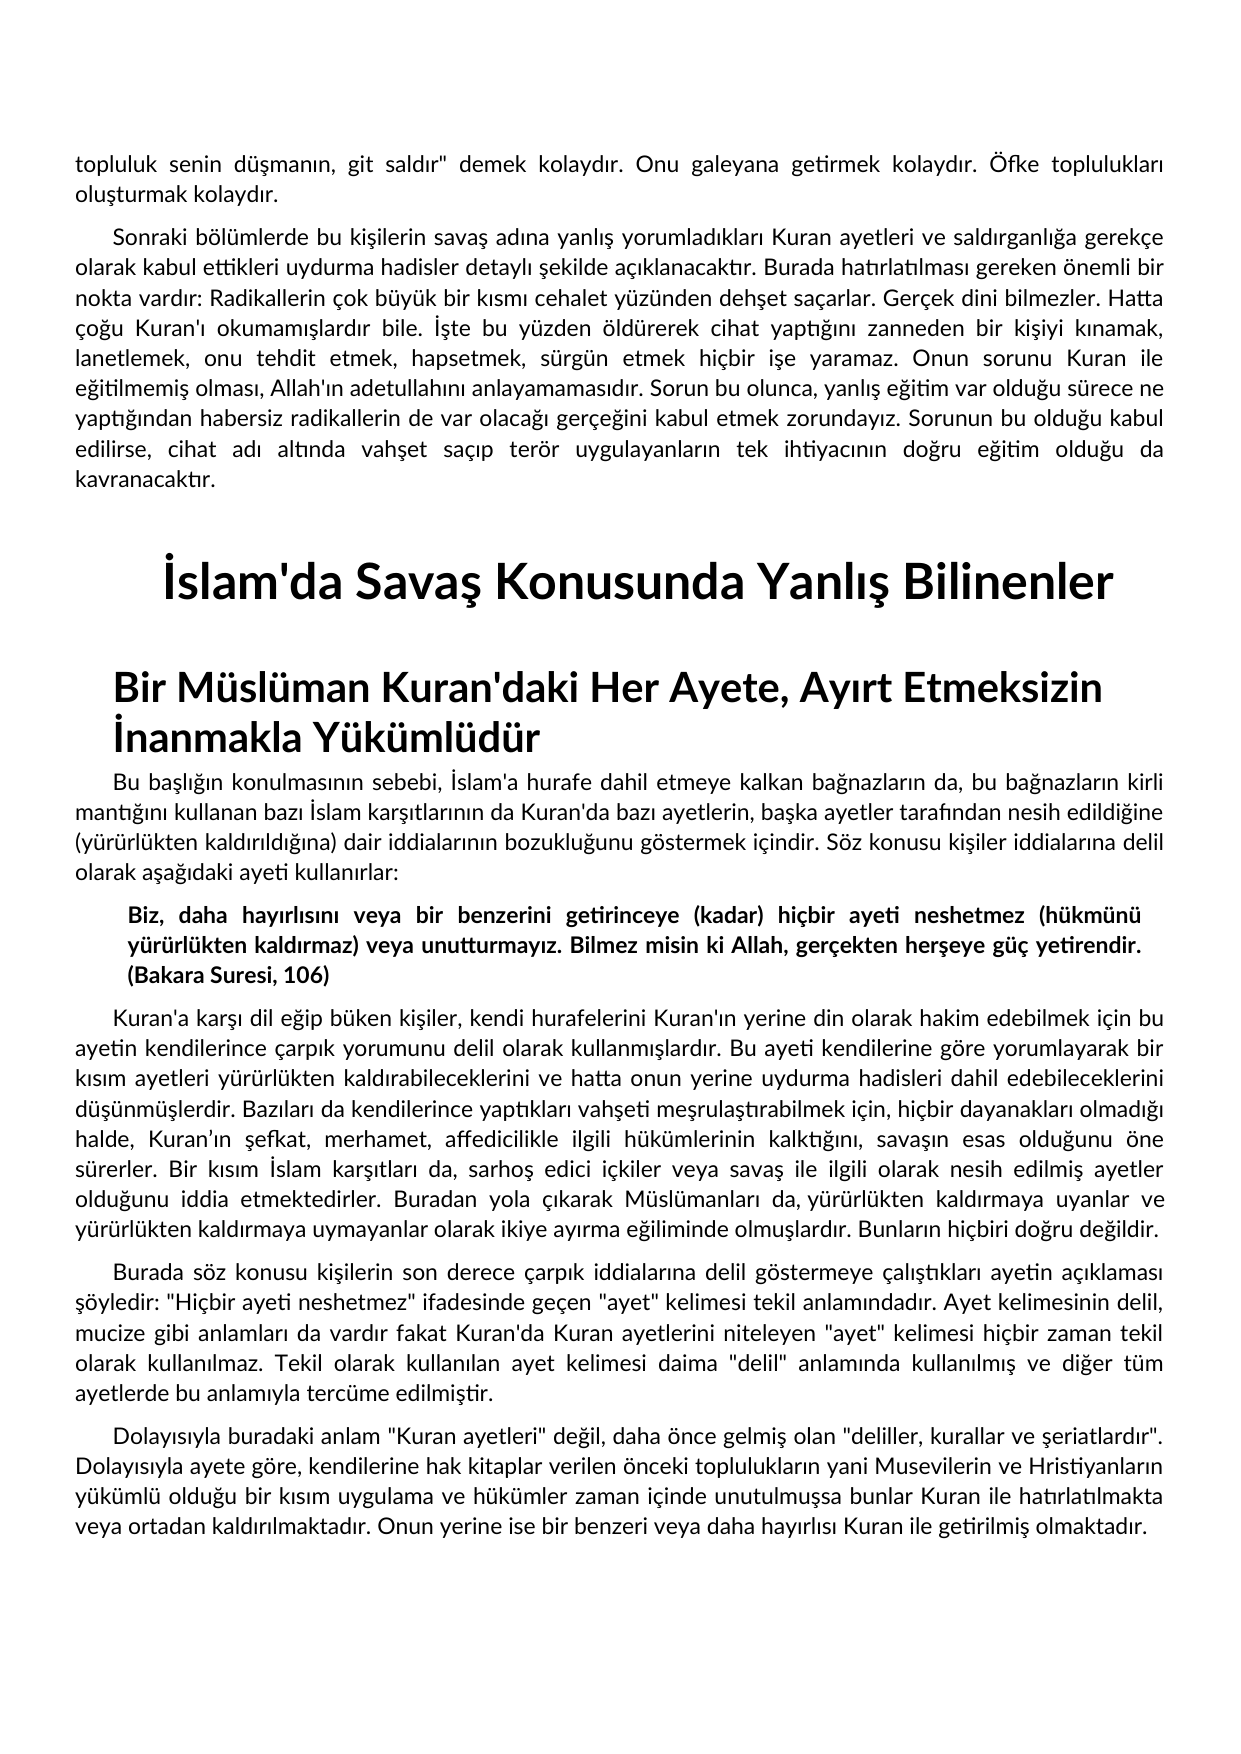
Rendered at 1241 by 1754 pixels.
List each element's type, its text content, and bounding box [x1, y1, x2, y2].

text Kuran'a karşı dil eğip büken kişiler, kendi hurafelerini Kuran'ın yerine din olarak hakim edebilmek için bu ayetin kendilerince çarpık yorumunu delil olarak kullanmışlardır. Bu ayeti kendilerine göre yorumlayarak bir kısım ayetleri yürürlükten kaldırabileceklerini ve hatta onun yerine uydurma hadisleri dahil edebileceklerini düşünmüşlerdir. Bazıları da kendilerince yaptıkları vahşeti meşrulaştırabilmek için, hiçbir dayanakları olmadığı halde, Kuran’ın şefkat, merhamet, affedicilikle ilgili hükümlerinin kalktığını, savaşın esas olduğunu öne sürerler. Bir kısım İslam karşıtları da, sarhoş edici içkiler veya savaş ile ilgili olarak nesih edilmiş ayetler olduğunu iddia etmektedirler. Buradan yola çıkarak Müslümanları da, yürürlükten kaldırmaya uyanlar ve yürürlükten kaldırmaya uymayanlar olarak ikiye ayırma eğiliminde olmuşlardır. Bunların hiçbiri doğru değildir. [75, 1004, 1165, 1243]
text Biz, daha hayırlısını veya bir benzerini getirinceye (kadar) hiçbir ayeti neshetmez (hükmünü yürürlükten kaldırmaz) veya unutturmayız. Bilmez misin ki Allah, gerçekten herşeye güç yetirendir. (Bakara Suresi, 106) [127, 901, 1143, 988]
text Bu başlığın konulmasının sebebi, İslam'a hurafe dahil etmeye kalkan bağnazların da, bu bağnazların kirli mantığını kullanan bazı İslam karşıtlarının da Kuran'da bazı ayetlerin, başka ayetler tarafından nesih edildiğine (yürürlükten kaldırıldığına) dair iddialarının bozukluğunu göstermek içindir. Söz konusu kişiler iddialarına delil olarak aşağıdaki ayeti kullanırlar: [75, 767, 1165, 885]
text Dolayısıyla buradaki anlam "Kuran ayetleri" değil, daha önce gelmiş olan "deliller, kurallar ve şeriatlardır". Dolayısıyla ayete göre, kendilerine hak kitaplar verilen önceki toplulukların yani Musevilerin ve Hristiyanların yükümlü olduğu bir kısım uygulama ve hükümler zaman içinde unutulmuşsa bunlar Kuran ile hatırlatılmakta veya ortadan kaldırılmaktadır. Onun yerine ise bir benzeri veya daha hayırlısı Kuran ile getirilmiş olmaktadır. [75, 1421, 1165, 1539]
text Sonraki bölümlerde bu kişilerin savaş adına yanlış yorumladıkları Kuran ayetleri ve saldırganlığa gerekçe olarak kabul ettikleri uydurma hadisler detaylı şekilde açıklanacaktır. Burada hatırlatılması gereken önemli bir nokta vardır: Radikallerin çok büyük bir kısmı cehalet yüzünden dehşet saçarlar. Gerçek dini bilmezler. Hatta çoğu Kuran'ı okumamışlardır bile. İşte bu yüzden öldürerek cihat yaptığını zanneden bir kişiyi kınamak, lanetlemek, onu tehdit etmek, hapsetmek, sürgün etmek hiçbir işe yaramaz. Onun sorunu Kuran ile eğitilmemiş olması, Allah'ın adetullahını anlayamamasıdır. Sorun bu olunca, yanlış eğitim var olduğu sürece ne yaptığından habersiz radikallerin de var olacağı gerçeğini kabul etmek zorundayız. Sorunun bu olduğu kabul edilirse, cihat adı altında vahşet saçıp terör uygulayanların tek ihtiyacının doğru eğitim olduğu da kavranacaktır. [75, 223, 1165, 492]
subtitle Bir Müslüman Kuran'daki Her Ayete, Ayırt Etmeksizin İnanmakla Yükümlüdür [112, 661, 1165, 761]
text topluluk senin düşmanın, git saldır" demek kolaydır. Onu galeyana getirmek kolaydır. Öfke toplulukları oluşturmak kolaydır. [75, 150, 1165, 208]
text Burada söz konusu kişilerin son derece çarpık iddialarına delil göstermeye çalıştıkları ayetin açıklaması şöyledir: "Hiçbir ayeti neshetmez" ifadesinde geçen "ayet" kelimesi tekil anlamındadır. Ayet kelimesinin delil, mucize gibi anlamları da vardır fakat Kuran'da Kuran ayetlerini niteleyen "ayet" kelimesi hiçbir zaman tekil olarak kullanılmaz. Tekil olarak kullanılan ayet kelimesi daima "delil" anlamında kullanılmış ve diğer tüm ayetlerde bu anlamıyla tercüme edilmiştir. [75, 1258, 1165, 1406]
subtitle İslam'da Savaş Konusunda Yanlış Bilinenler [112, 550, 1165, 610]
